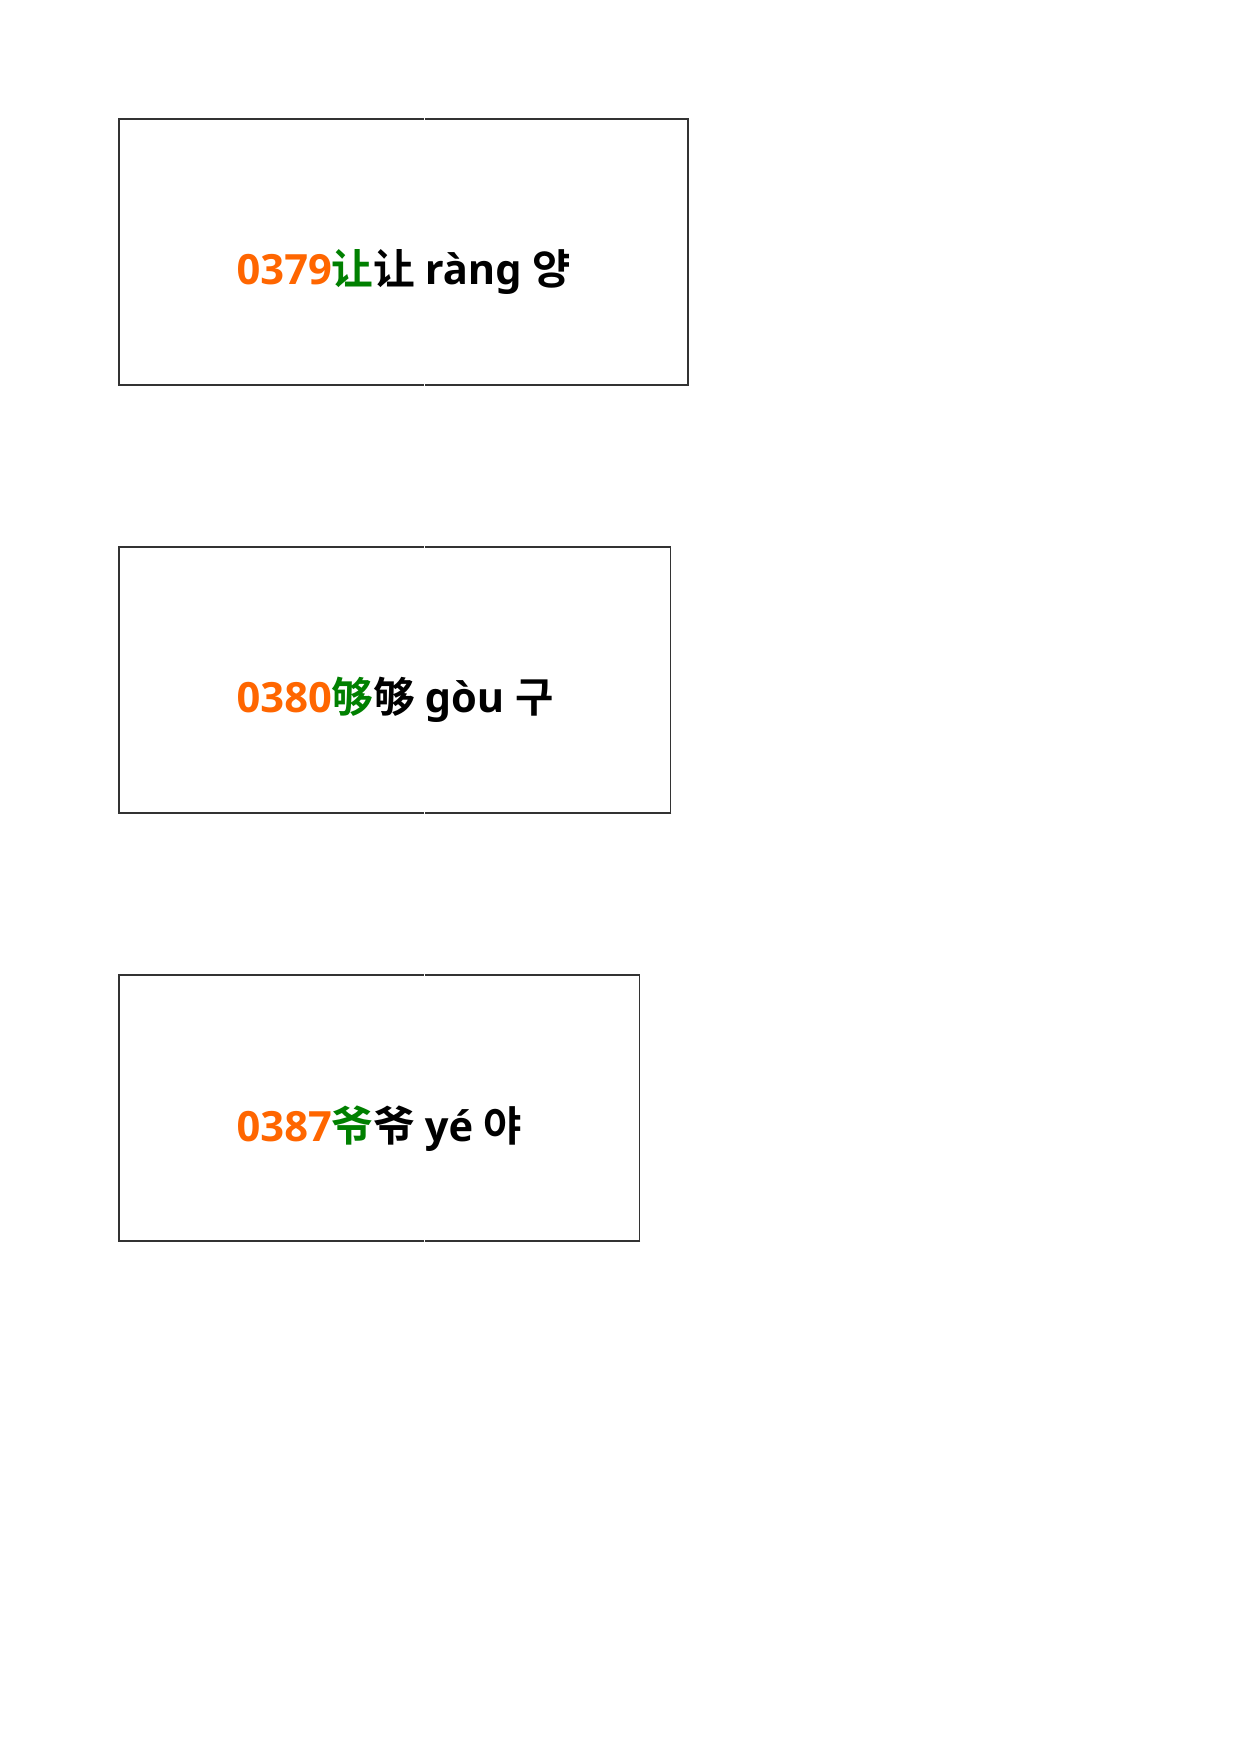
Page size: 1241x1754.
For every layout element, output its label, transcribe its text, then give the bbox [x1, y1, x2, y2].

text 0379让让 ràng 양 [120, 119, 687, 385]
text [689, 118, 1122, 386]
text 0387爷爷 yé 야 [120, 975, 639, 1241]
text 0380够够 gòu 구 [120, 547, 670, 813]
text [640, 974, 1122, 1242]
text [671, 546, 1122, 814]
